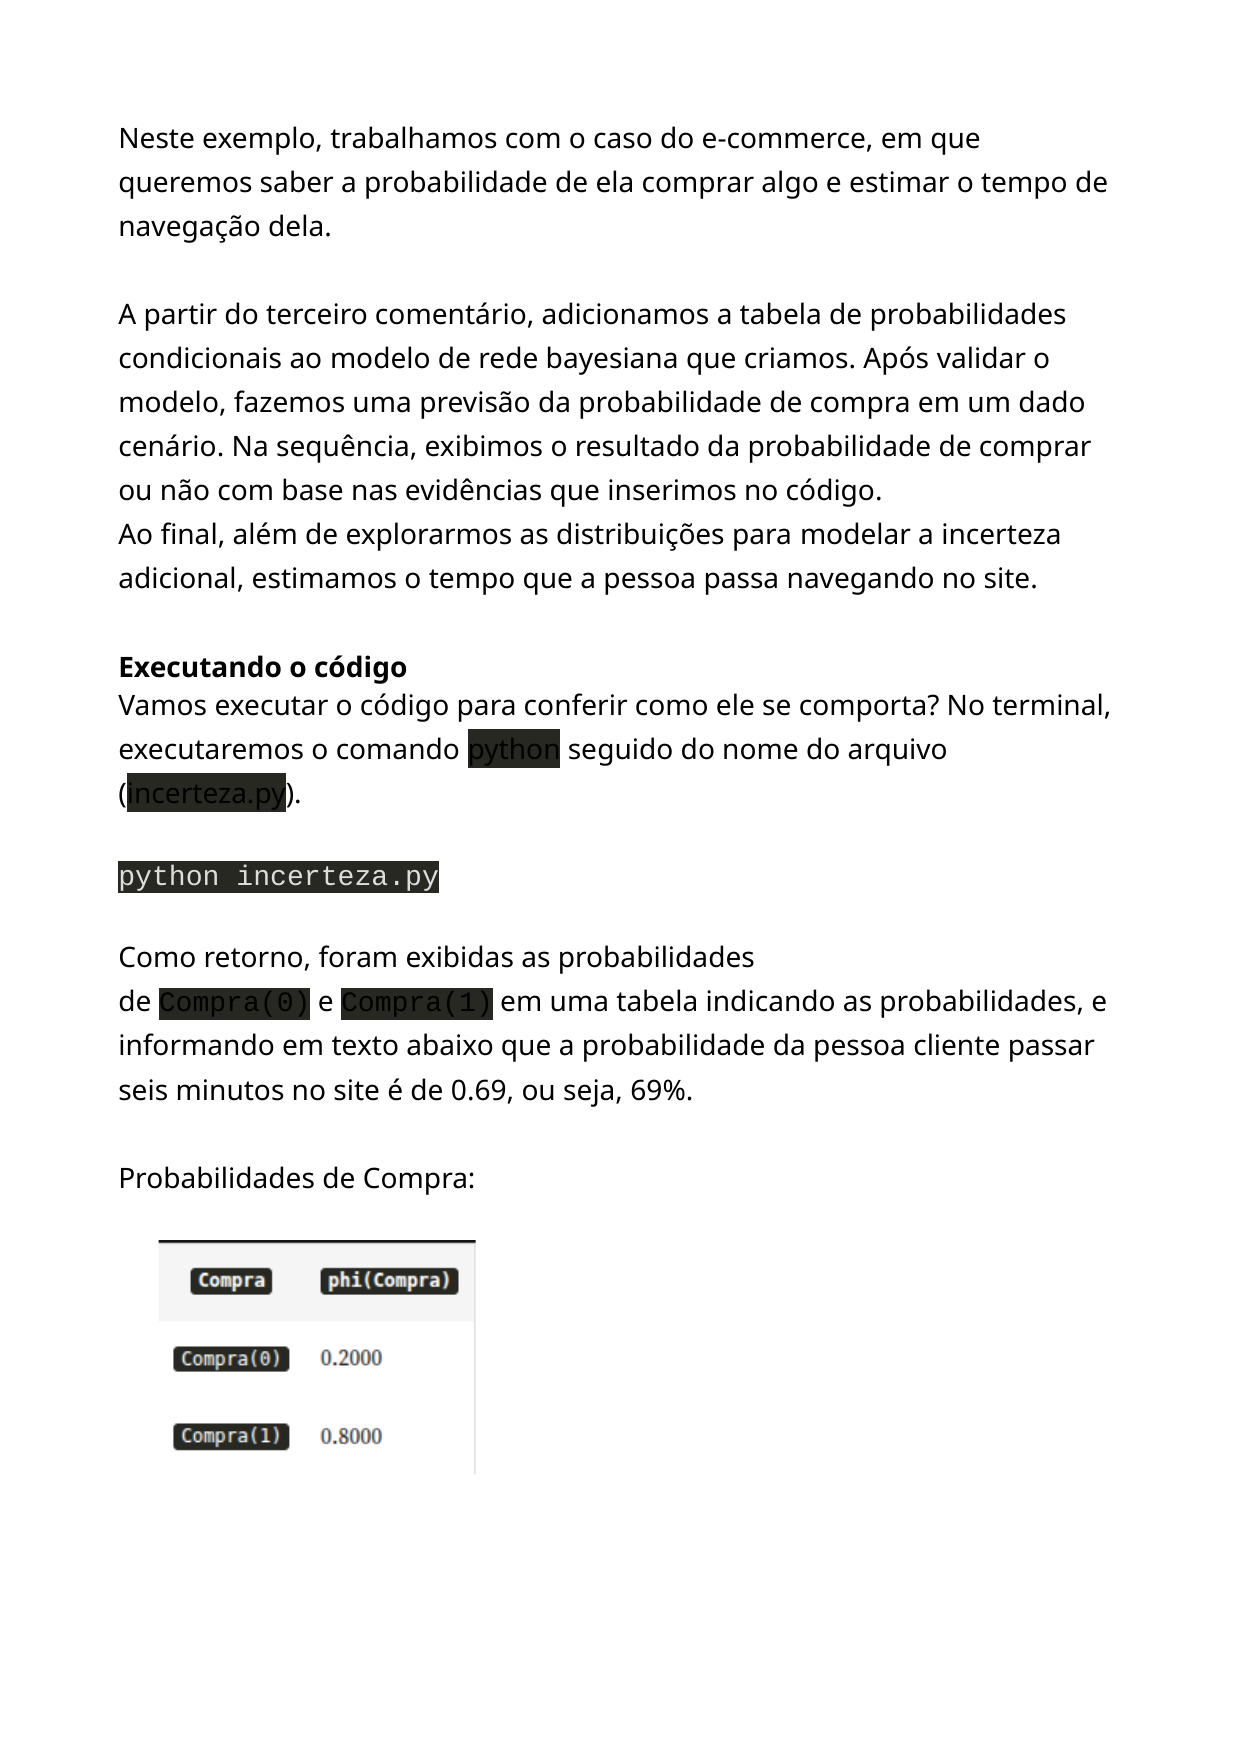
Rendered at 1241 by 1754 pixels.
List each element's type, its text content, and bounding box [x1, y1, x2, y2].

text Neste exemplo, trabalhamos com o caso do e-commerce, em que queremos saber a probabilidade de ela comprar algo e estimar o tempo de navegação dela. [118, 118, 1122, 244]
text python incerteza.py [118, 861, 1122, 893]
text Probabilidades de Compra: [118, 1158, 1122, 1549]
text Ao final, além de explorarmos as distribuições para modelar a incerteza adicional, estimamos o tempo que a pessoa passa navegando no site. [118, 515, 1122, 597]
text Como retorno, foram exibidas as probabilidades de Compra(0) e Compra(1) em uma tabela indicando as probabilidades, e informando em texto abaixo que a probabilidade da pessoa cliente passar seis minutos no site é de 0.69, ou seja, 69%. [118, 937, 1122, 1108]
subtitle Executando o código [118, 647, 1122, 685]
text A partir do terceiro comentário, adicionamos a tabela de probabilidades condicionais ao modelo de rede bayesiana que criamos. Após validar o modelo, fazemos uma previsão da probabilidade de compra em um dado cenário. Na sequência, exibimos o resultado da probabilidade de comprar ou não com base nas evidências que inserimos no código. [118, 294, 1122, 509]
picture [158, 1240, 476, 1474]
text Vamos executar o código para conferir como ele se comporta? No terminal, executaremos o comando python seguido do nome do arquivo (incerteza.py). [118, 685, 1122, 812]
